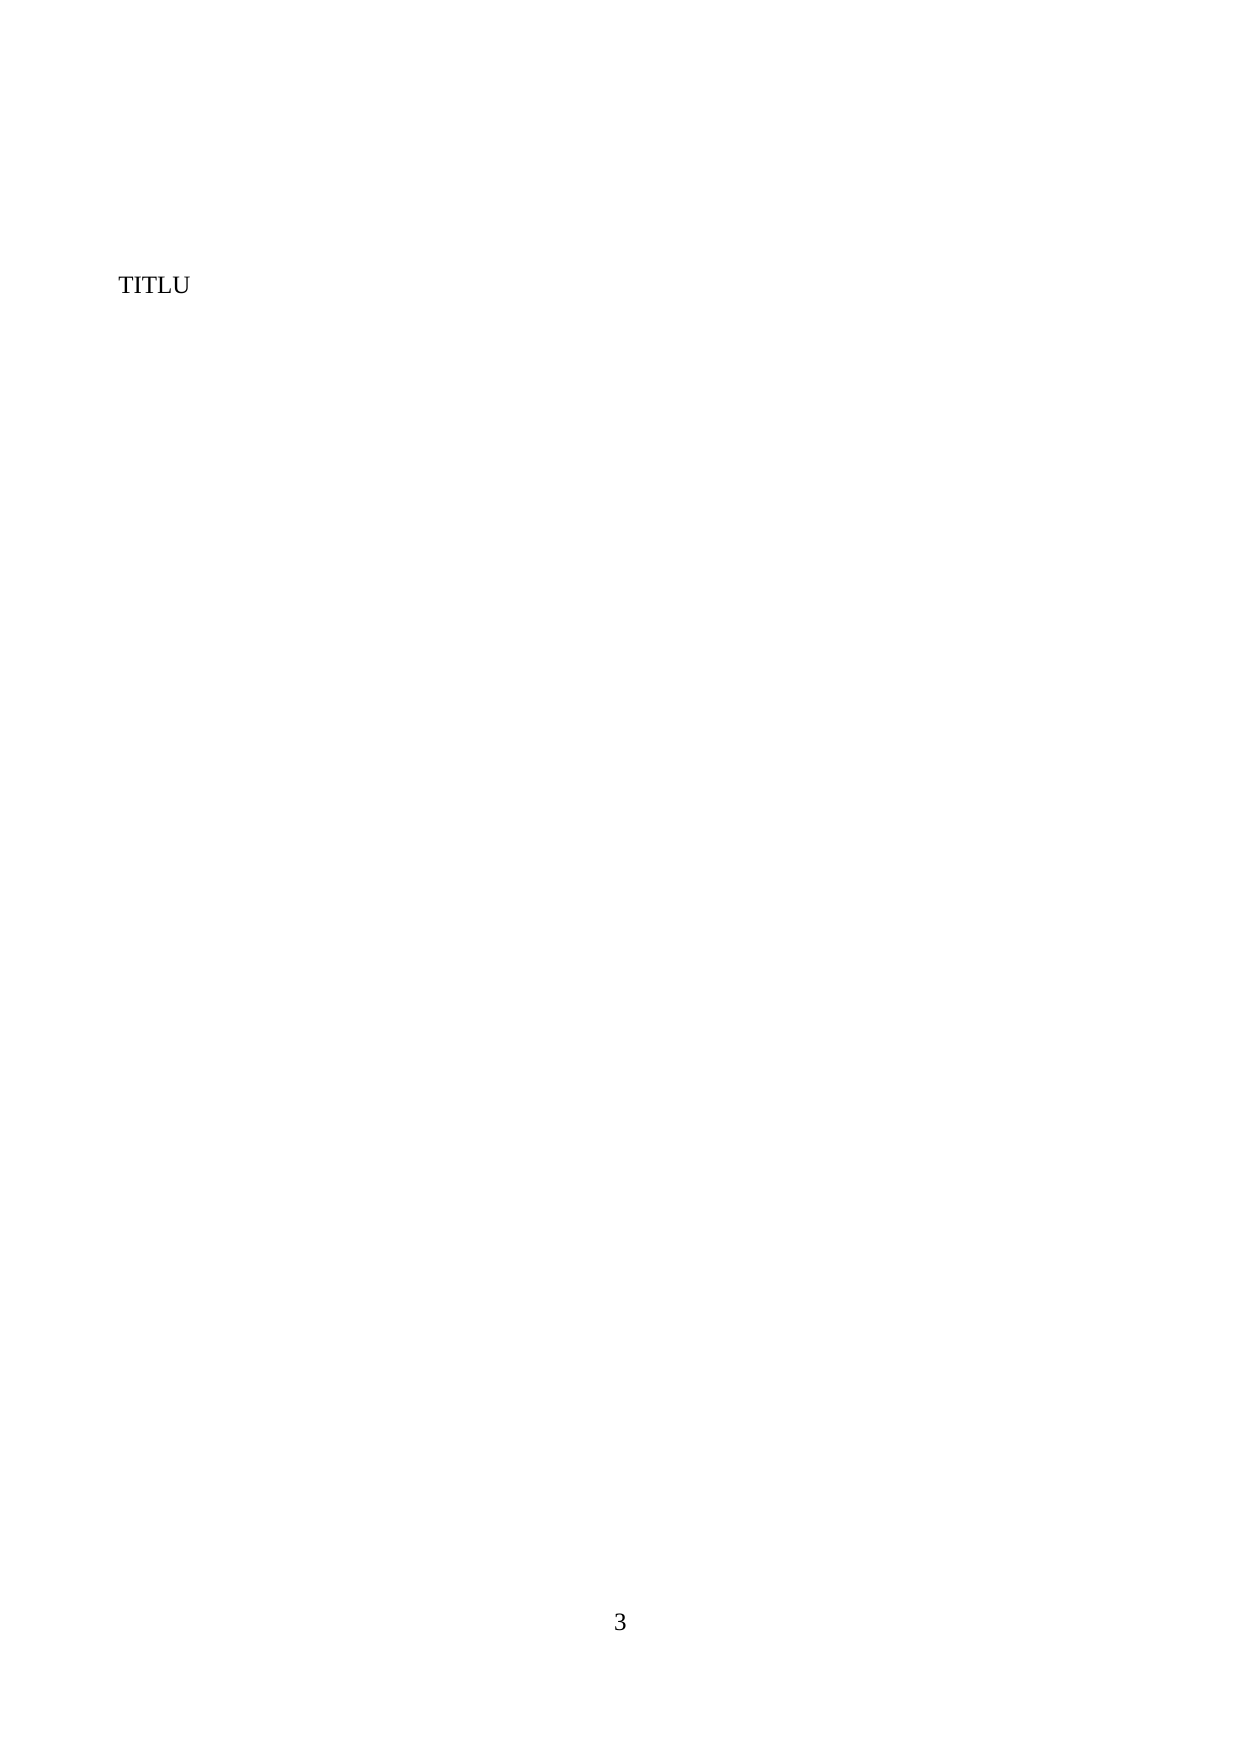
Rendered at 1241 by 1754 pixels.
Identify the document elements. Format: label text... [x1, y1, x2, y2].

text TITLU [118, 171, 1122, 1124]
